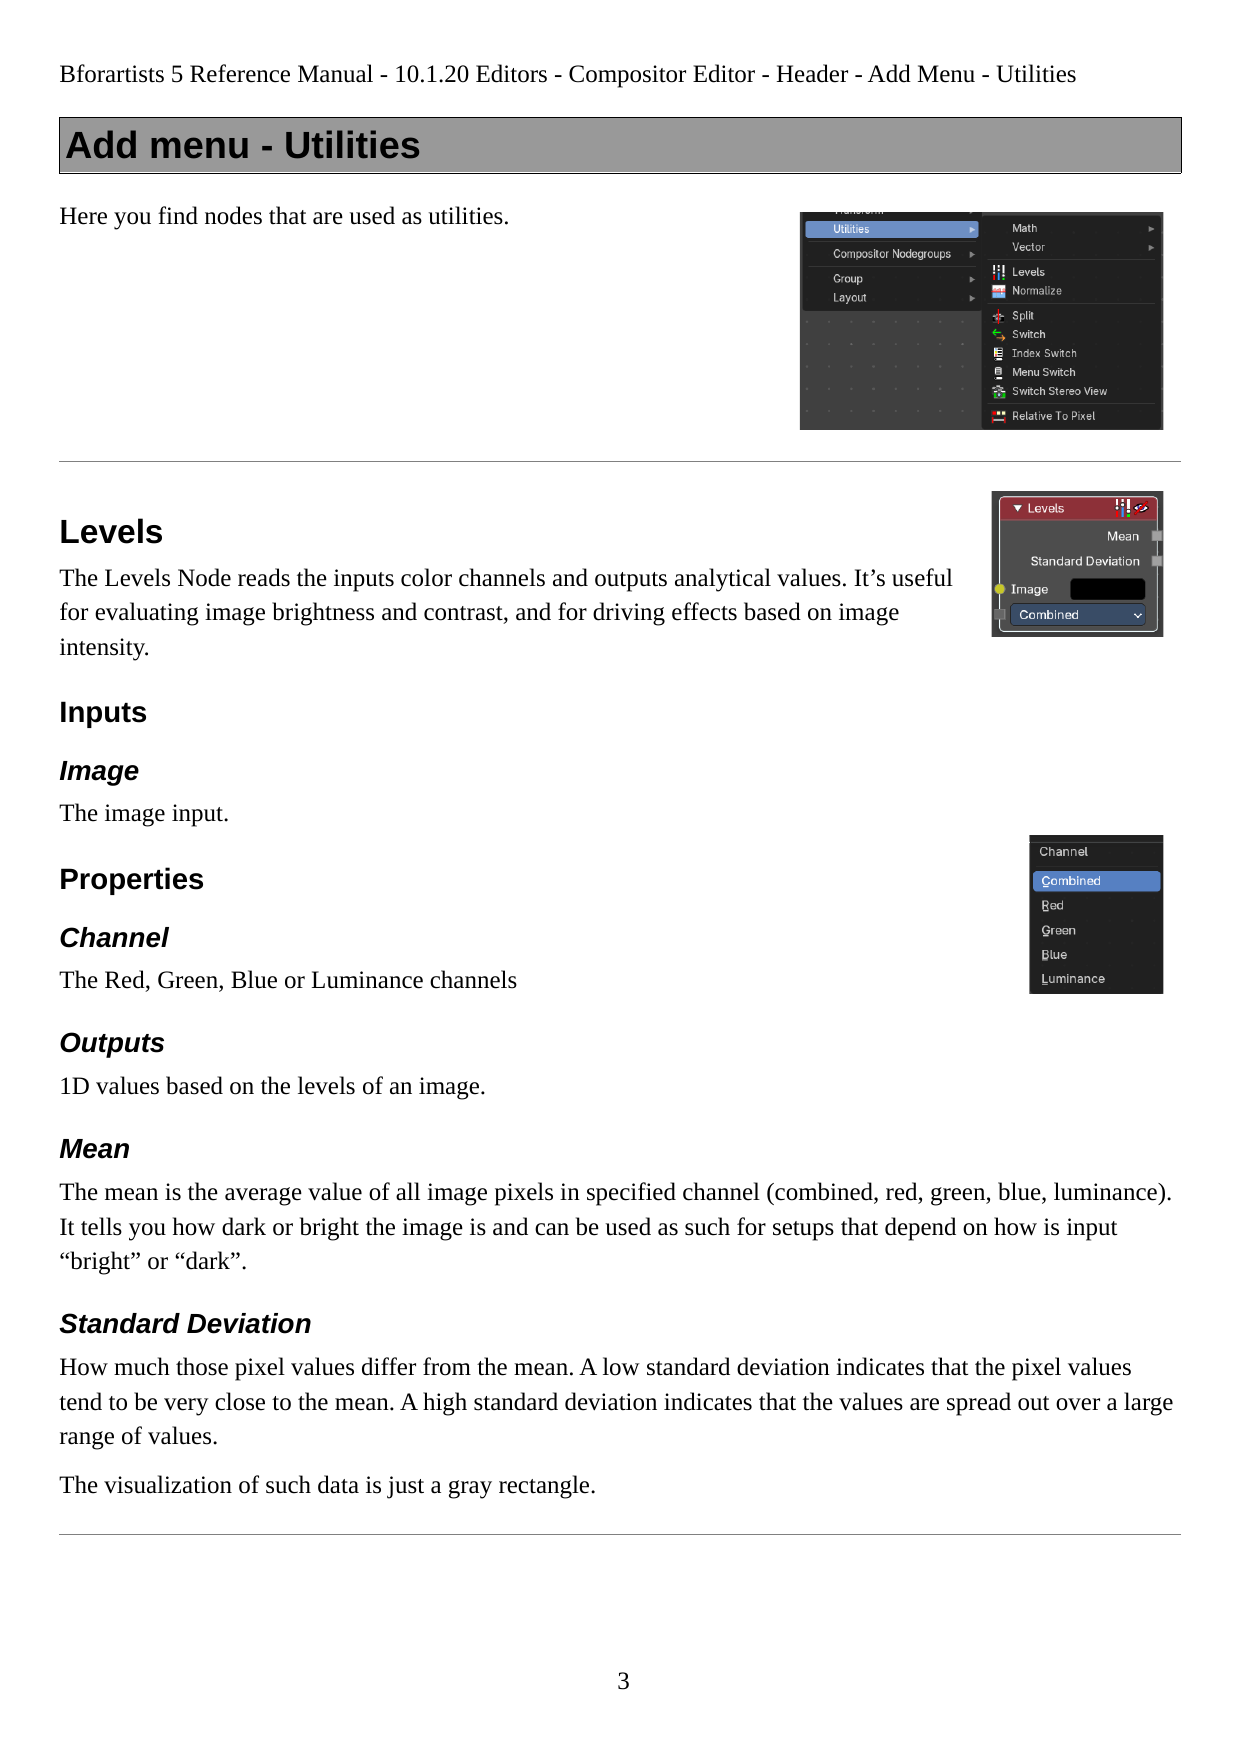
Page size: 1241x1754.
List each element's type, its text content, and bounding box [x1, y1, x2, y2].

text The Levels Node reads the inputs color channels and outputs analytical values. It’s useful for evaluating image brightness and contrast, and for driving effects based on image intensity. [59, 563, 1181, 661]
picture [1029, 835, 1164, 994]
subtitle [1164, 512, 1181, 550]
table_header Add menu - Utilities [60, 118, 1181, 172]
subtitle [1164, 862, 1181, 896]
subtitle Channel [59, 921, 1029, 953]
picture [991, 491, 1164, 637]
text How much those pixel values differ from the mean. A low standard deviation indicates that the pixel values tend to be very close to the mean. A high standard deviation indicates that the values are spread out over a large range of values. [59, 1352, 1181, 1450]
text The mean is the average value of all image pixels in specified channel (combined, red, green, blue, luminance). It tells you how dark or bright the image is and can be used as such for setups that depend on how is input “bright” or “dark”. [59, 1177, 1181, 1275]
subtitle Inputs [59, 695, 1181, 729]
text 1D values based on the levels of an image. [59, 1071, 1181, 1100]
text The Red, Green, Blue or Luminance channels [59, 965, 1029, 994]
subtitle Mean [59, 1133, 1181, 1165]
picture [799, 212, 1164, 430]
subtitle Standard Deviation [59, 1308, 1181, 1339]
subtitle Levels [59, 512, 991, 550]
subtitle Properties [59, 862, 1029, 896]
subtitle Outputs [59, 1027, 1181, 1059]
subtitle Image [59, 754, 1181, 786]
text The visualization of such data is just a gray rectangle. [59, 1470, 1181, 1499]
subtitle [1164, 921, 1181, 953]
text The image input. [59, 798, 1181, 827]
text Here you find nodes that are used as utilities. [59, 201, 1181, 230]
